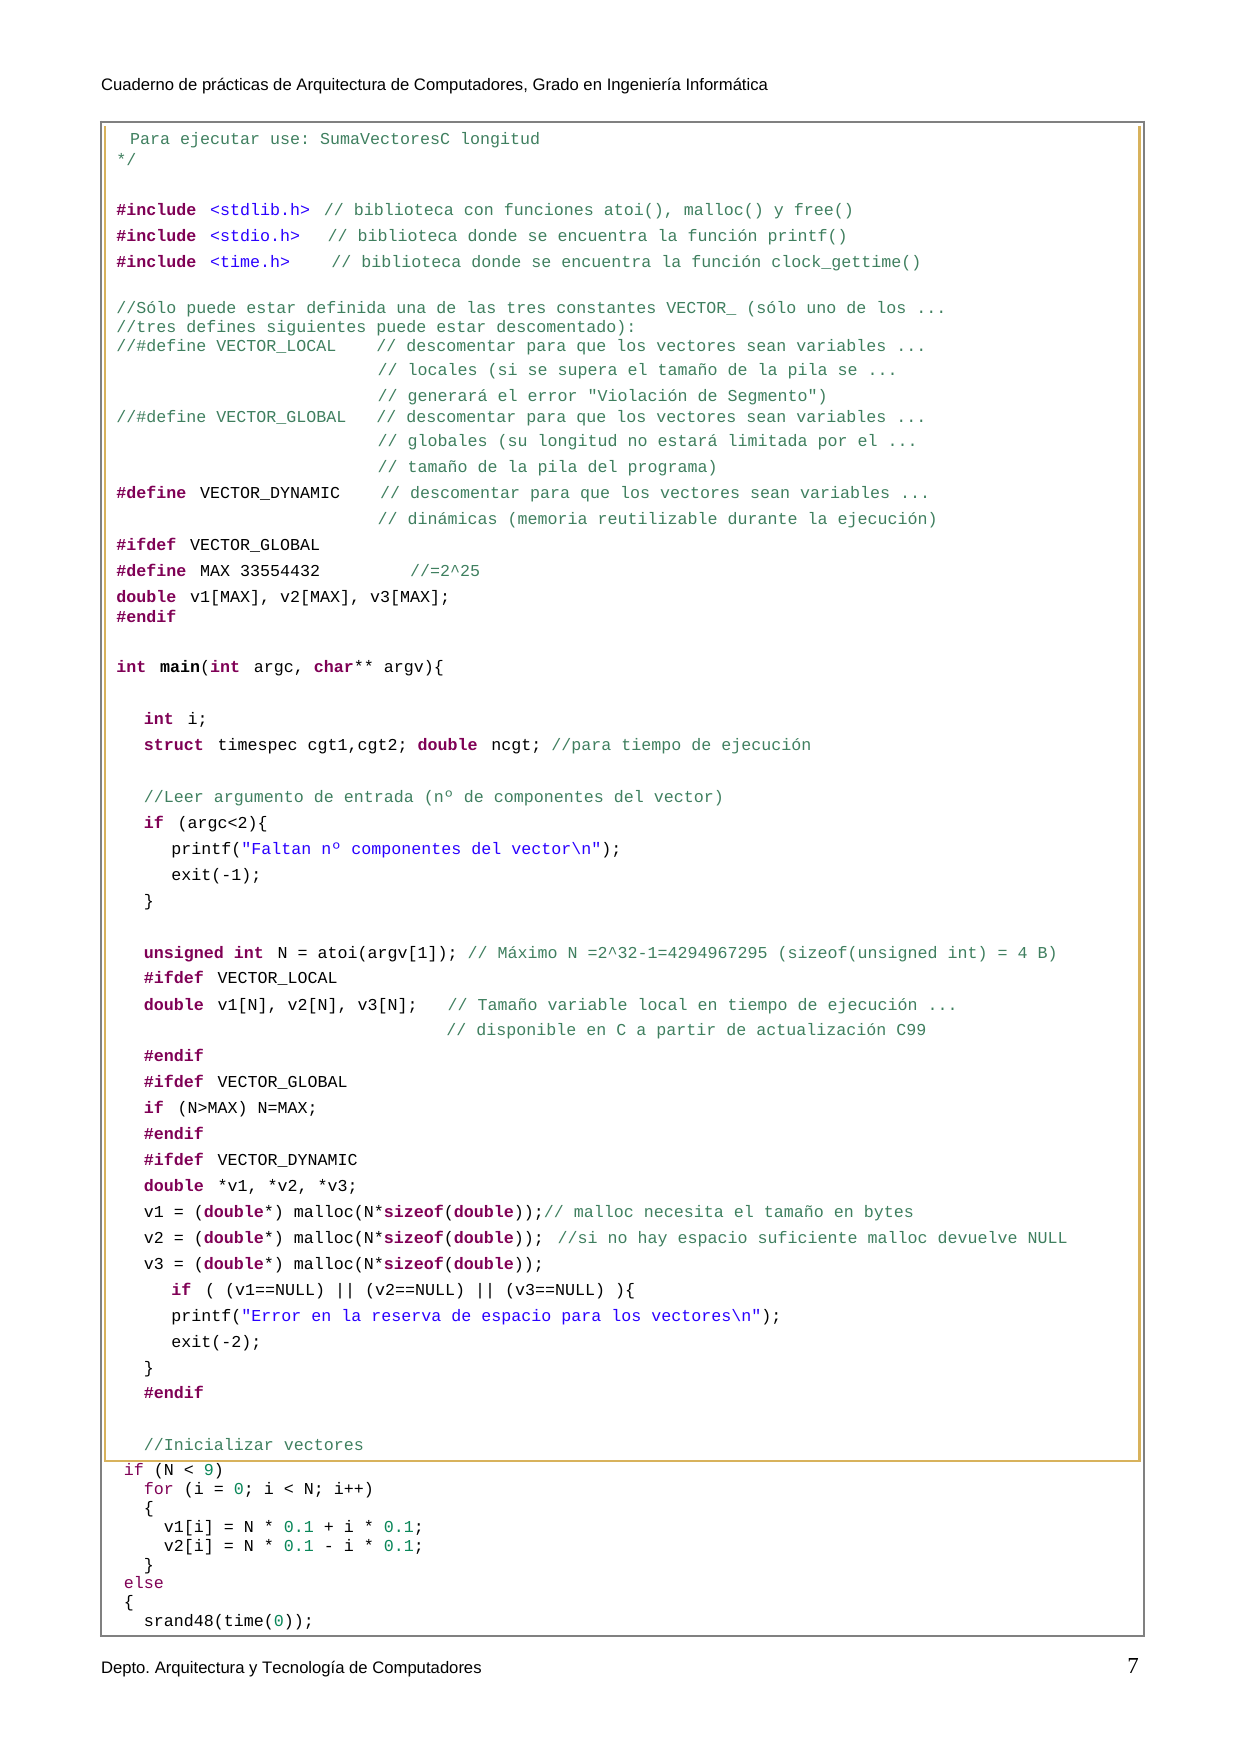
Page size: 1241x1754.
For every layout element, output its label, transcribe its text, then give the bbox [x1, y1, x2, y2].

table_cell Para ejecutar use: SumaVectoresC longitud */ #include <stdlib.h> // biblioteca con funciones atoi(), malloc() y free() #include <stdio.h> // biblioteca donde se encuentra la función printf() #include <time.h> // biblioteca donde se encuentra la función clock_gettime() //Sólo puede estar definida una de las tres constantes VECTOR_ (sólo uno de los ... //tres defines siguientes puede estar descomentado): //#define VECTOR_LOCAL // descomentar para que los vectores sean variables ... // locales (si se supera el tamaño de la pila se ... // generará el error "Violación de Segmento") //#define VECTOR_GLOBAL // descomentar para que los vectores sean variables ... // globales (su longitud no estará limitada por el ... // tamaño de la pila del programa) #define VECTOR_DYNAMIC // descomentar para que los vectores sean variables ... // dinámicas (memoria reutilizable durante la ejecución) #ifdef VECTOR_GLOBAL #define MAX 33554432 //=2^25 double v1[MAX], v2[MAX], v3[MAX]; #endif int main(int argc, char** argv){ int i; struct timespec cgt1,cgt2; double ncgt; //para tiempo de ejecución //Leer argumento de entrada (nº de componentes del vector) if (argc<2){ printf("Faltan nº componentes del vector\n"); exit(-1); } unsigned int N = atoi(argv[1]); // Máximo N =2^32-1=4294967295 (sizeof(unsigned int) = 4 B) #ifdef VECTOR_LOCAL double v1[N], v2[N], v3[N]; // Tamaño variable local en tiempo de ejecución ... // disponible en C a partir de actualización C99 #endif #ifdef VECTOR_GLOBAL if (N>MAX) N=MAX; #endif #ifdef VECTOR_DYNAMIC double *v1, *v2, *v3; v1 = (double*) malloc(N*sizeof(double));// malloc necesita el tamaño en bytes v2 = (double*) malloc(N*sizeof(double)); //si no hay espacio suficiente malloc devuelve NULL v3 = (double*) malloc(N*sizeof(double)); if ( (v1==NULL) || (v2==NULL) || (v3==NULL) ){ printf("Error en la reserva de espacio para los vectores\n"); exit(-2); } #endif //Inicializar vectores if (N < 9) for (i = 0; i < N; i++) { v1[i] = N * 0.1 + i * 0.1; v2[i] = N * 0.1 - i * 0.1; } else { srand48(time(0)); [102, 123, 1143, 1634]
